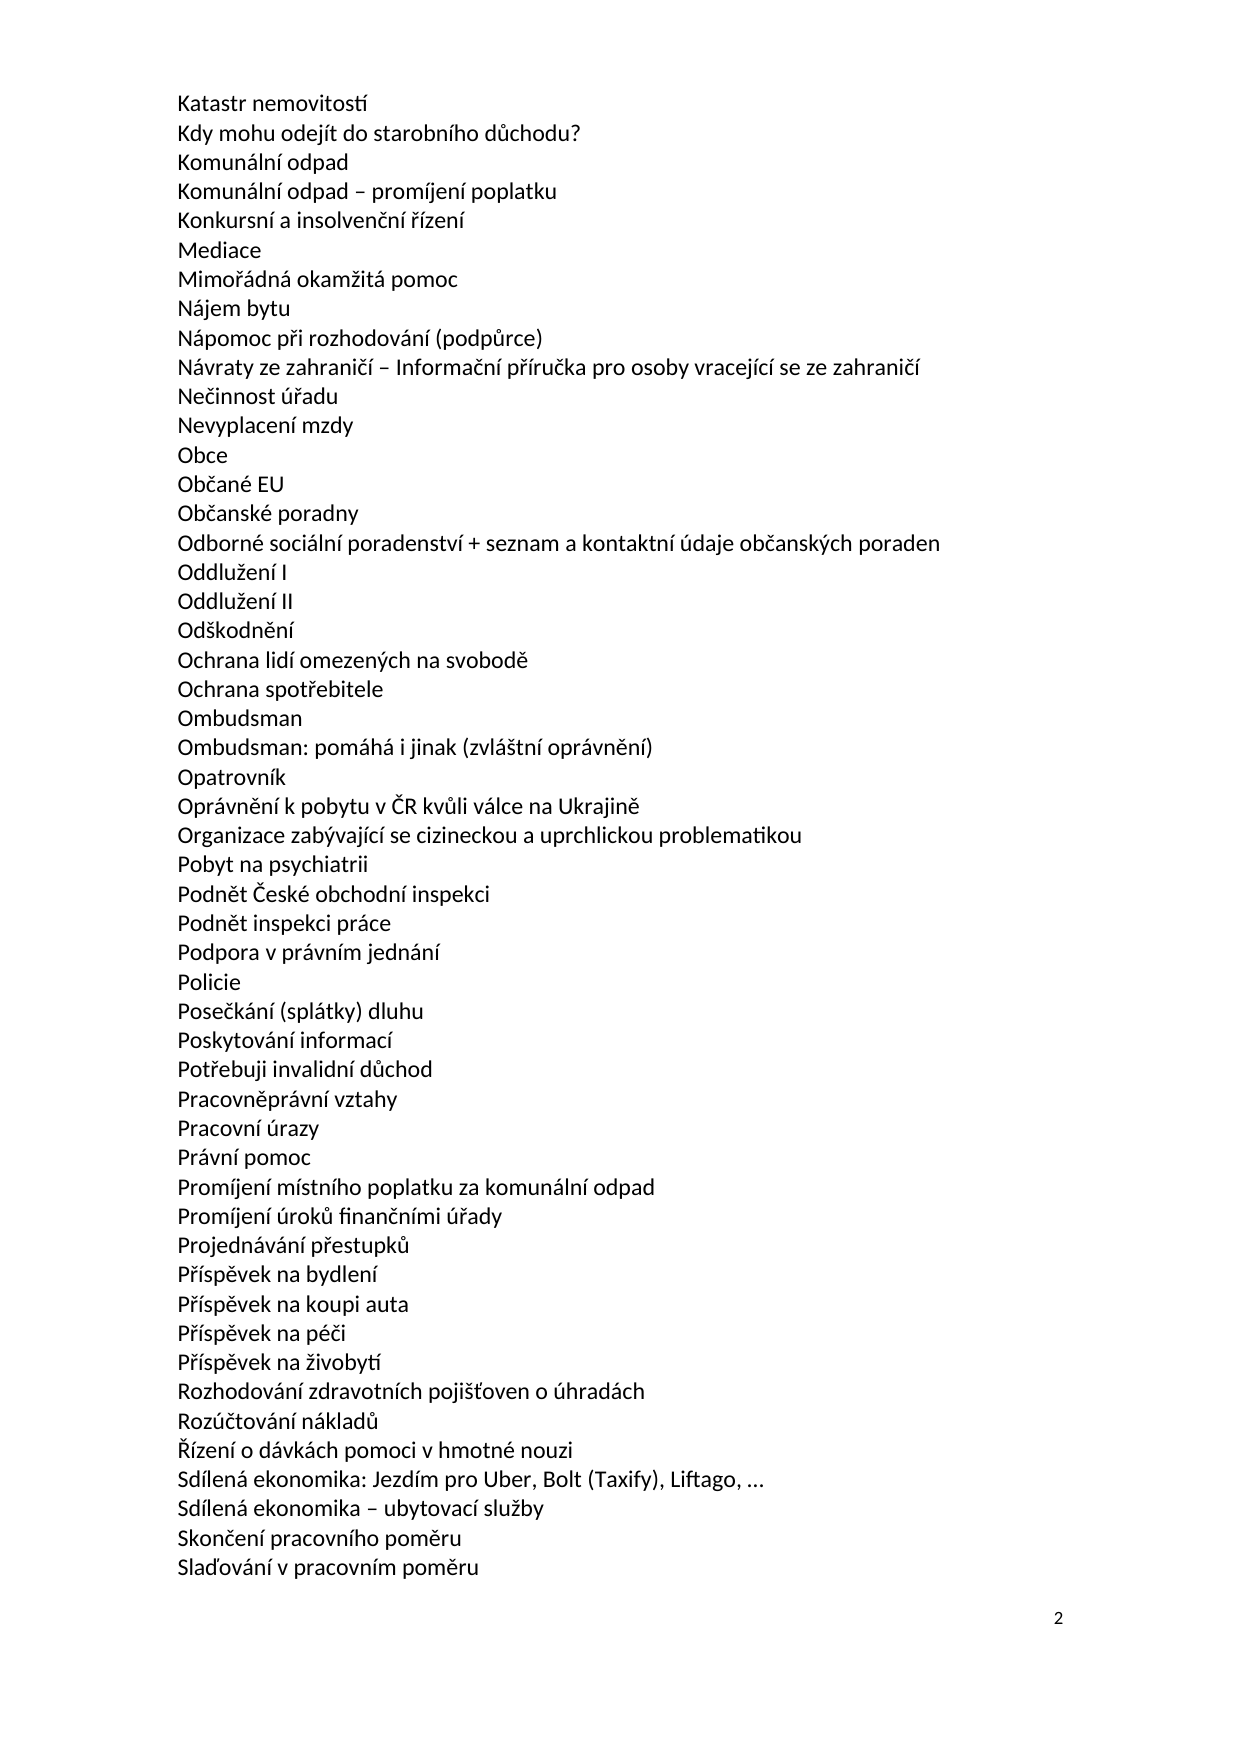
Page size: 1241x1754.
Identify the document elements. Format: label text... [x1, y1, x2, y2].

text Podnět inspekci práce [177, 908, 1063, 937]
text Policie [177, 967, 1063, 996]
text Konkursní a insolvenční řízení [177, 206, 1063, 235]
text Podpora v právním jednání [177, 937, 1063, 967]
text Promíjení místního poplatku za komunální odpad [177, 1172, 1063, 1201]
text Pracovněprávní vztahy [177, 1084, 1063, 1113]
text Promíjení úroků finančními úřady [177, 1201, 1063, 1230]
text Ombudsman: pomáhá i jinak (zvláštní oprávnění) [177, 732, 1063, 762]
text Odškodnění [177, 615, 1063, 645]
text Příspěvek na bydlení [177, 1259, 1063, 1289]
text Oddlužení II [177, 586, 1063, 615]
text Skončení pracovního poměru [177, 1523, 1063, 1552]
text Sdílená ekonomika – ubytovací služby [177, 1493, 1063, 1523]
text Organizace zabývající se cizineckou a uprchlickou problematikou [177, 820, 1063, 849]
text Rozhodování zdravotních pojišťoven o úhradách [177, 1376, 1063, 1406]
text Oddlužení I [177, 557, 1063, 586]
text Kdy mohu odejít do starobního důchodu? [177, 118, 1063, 147]
text Katastr nemovitostí [177, 88, 1063, 118]
text Komunální odpad – promíjení poplatku [177, 176, 1063, 206]
text Posečkání (splátky) dluhu [177, 996, 1063, 1025]
text Pobyt na psychiatrii [177, 849, 1063, 879]
text Komunální odpad [177, 147, 1063, 176]
text Nečinnost úřadu [177, 381, 1063, 411]
text Návraty ze zahraničí – Informační příručka pro osoby vracející se ze zahraničí [177, 352, 1063, 381]
text Ochrana lidí omezených na svobodě [177, 645, 1063, 674]
text Slaďování v pracovním poměru [177, 1552, 1063, 1581]
text Podnět České obchodní inspekci [177, 879, 1063, 908]
text Mediace [177, 235, 1063, 264]
text Potřebuji invalidní důchod [177, 1054, 1063, 1084]
text Příspěvek na koupi auta [177, 1289, 1063, 1318]
text Nápomoc při rozhodování (podpůrce) [177, 323, 1063, 352]
text Nevyplacení mzdy [177, 411, 1063, 440]
text Příspěvek na živobytí [177, 1347, 1063, 1376]
text Projednávání přestupků [177, 1230, 1063, 1259]
text Opatrovník [177, 762, 1063, 791]
text Rozúčtování nákladů [177, 1406, 1063, 1435]
text Sdílená ekonomika: Jezdím pro Uber, Bolt (Taxify), Liftago, … [177, 1464, 1063, 1493]
text Ombudsman [177, 703, 1063, 732]
text Obce [177, 440, 1063, 469]
text Občanské poradny [177, 498, 1063, 528]
text Příspěvek na péči [177, 1318, 1063, 1347]
text Ochrana spotřebitele [177, 674, 1063, 703]
text Poskytování informací [177, 1025, 1063, 1054]
text Řízení o dávkách pomoci v hmotné nouzi [177, 1435, 1063, 1464]
text Právní pomoc [177, 1142, 1063, 1172]
text Nájem bytu [177, 293, 1063, 323]
text Oprávnění k pobytu v ČR kvůli válce na Ukrajině [177, 791, 1063, 820]
text Pracovní úrazy [177, 1113, 1063, 1142]
text Občané EU [177, 469, 1063, 498]
text Mimořádná okamžitá pomoc [177, 264, 1063, 293]
text Odborné sociální poradenství + seznam a kontaktní údaje občanských poraden [177, 528, 1063, 557]
